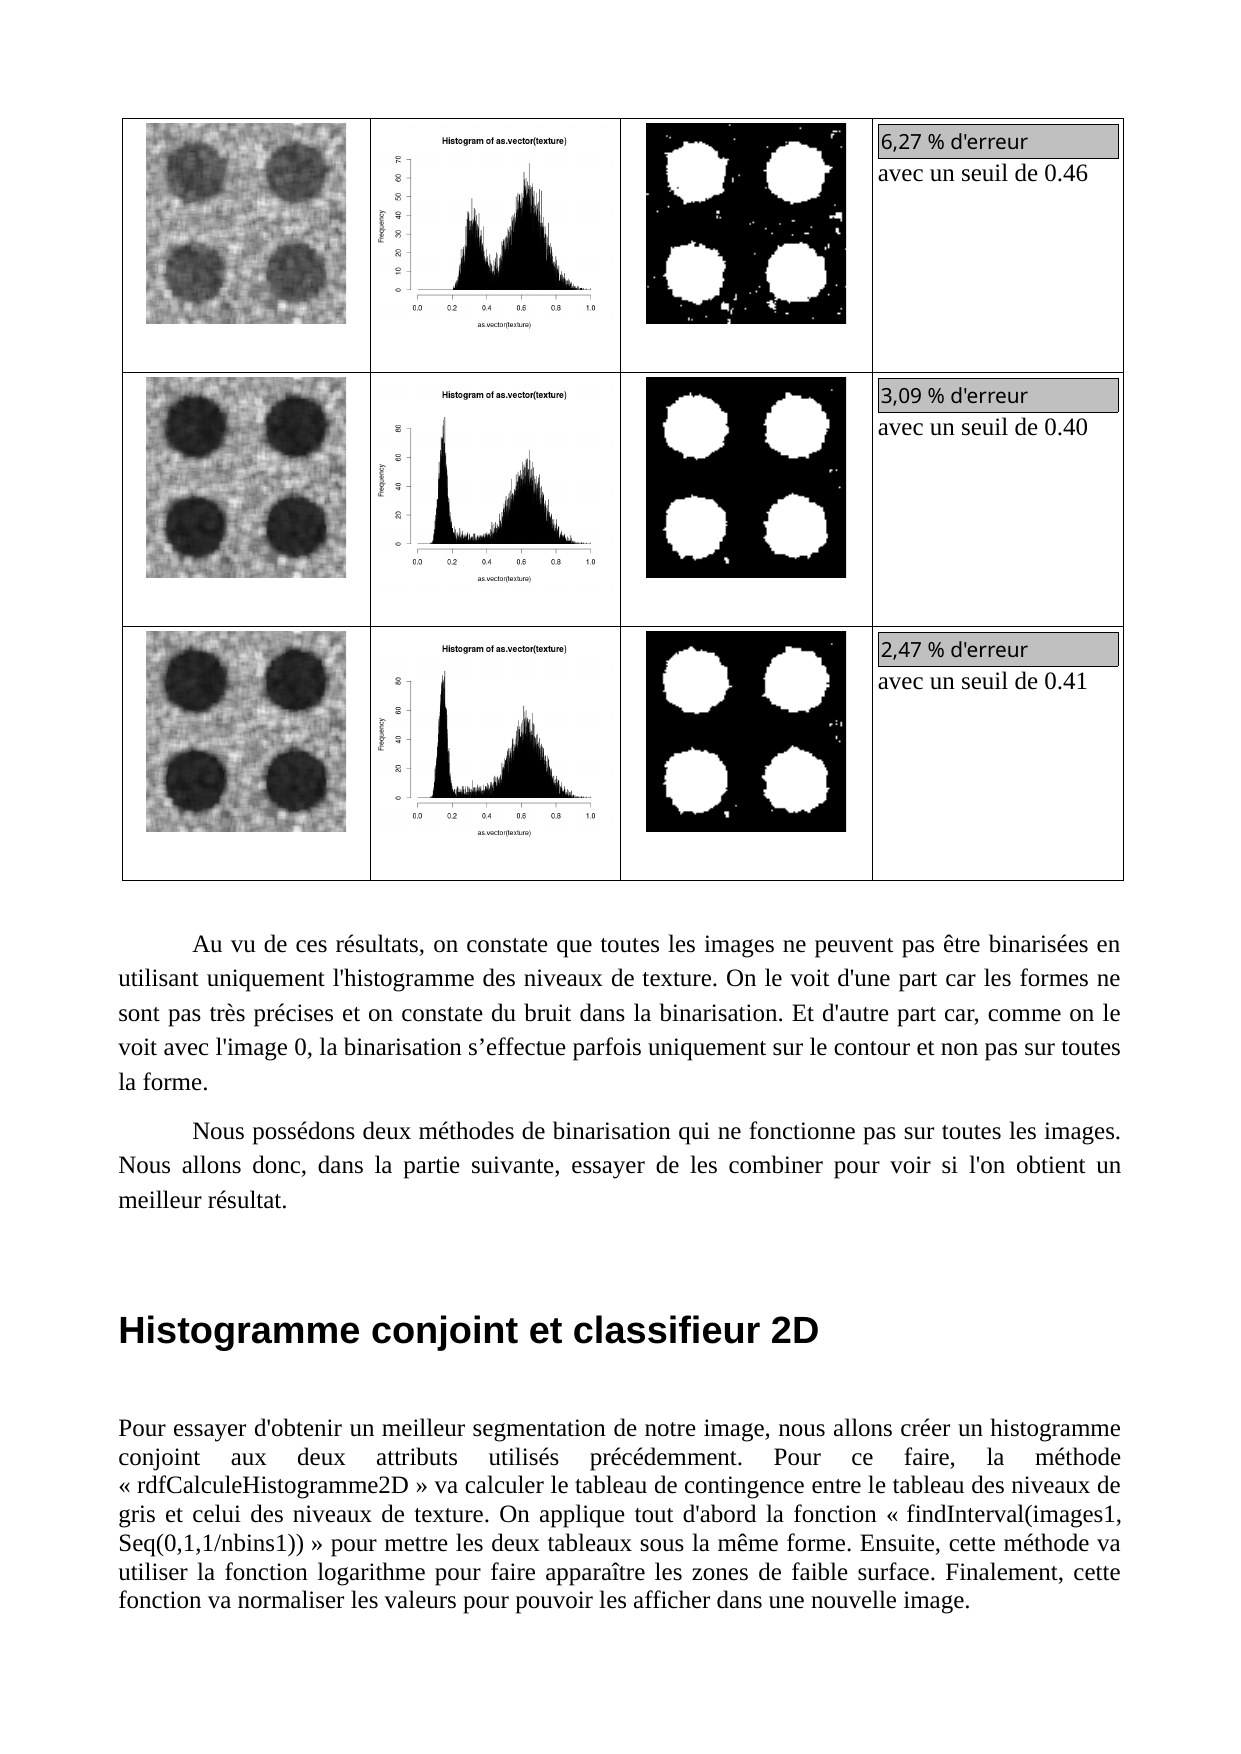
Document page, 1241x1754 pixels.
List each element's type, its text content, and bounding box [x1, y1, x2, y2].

picture [646, 377, 847, 578]
table_cell [371, 338, 620, 372]
picture [646, 631, 847, 832]
table_cell 2,47 % d'erreur avec un seuil de 0.41 [873, 627, 1123, 880]
picture [376, 377, 615, 592]
picture [146, 123, 347, 324]
subtitle Histogramme conjoint et classifieur 2D [118, 1308, 1122, 1352]
table_cell [371, 627, 620, 880]
text Pour essayer d'obtenir un meilleur segmentation de notre image, nous allons créer un histogramme conjoint aux deux attributs utilisés précédemment. Pour ce faire, la méthode « rdfCalculeHistogramme2D » va calculer le tableau de contingence entre le tableau des niveaux de gris et celui des niveaux de texture. On applique tout d'abord la fonction « findInterval(images1, Seq(0,1,1/nbins1)) » pour mettre les deux tableaux sous la même forme. Ensuite, cette méthode va utiliser la fonction logarithme pour faire apparaître les zones de faible surface. Finalement, cette fonction va normaliser les valeurs pour pouvoir les afficher dans une nouvelle image. [118, 1413, 1122, 1614]
picture [376, 631, 615, 846]
picture [646, 123, 847, 324]
text Au vu de ces résultats, on constate que toutes les images ne peuvent pas être binarisées en utilisant uniquement l'histogramme des niveaux de texture. On le voit d'une part car les formes ne sont pas très précises et on constate du bruit dans la binarisation. Et d'autre part car, comme on le voit avec l'image 0, la binarisation s’effectue parfois uniquement sur le contour et non pas sur toutes la forme. [118, 929, 1122, 1096]
table_cell [621, 373, 872, 626]
table_cell 3,09 % d'erreur avec un seuil de 0.40 [873, 373, 1123, 626]
table_cell [371, 119, 620, 337]
picture [146, 377, 347, 578]
table_cell [621, 627, 872, 880]
picture [376, 123, 615, 338]
table_cell [371, 373, 620, 626]
table_cell [123, 119, 370, 372]
table_cell [123, 627, 370, 880]
table_cell [123, 373, 370, 626]
picture [146, 631, 347, 832]
table_cell 6,27 % d'erreur avec un seuil de 0.46 [873, 119, 1123, 372]
text Nous possédons deux méthodes de binarisation qui ne fonctionne pas sur toutes les images. Nous allons donc, dans la partie suivante, essayer de les combiner pour voir si l'on obtient un meilleur résultat. [118, 1116, 1122, 1213]
table_cell [621, 119, 872, 372]
